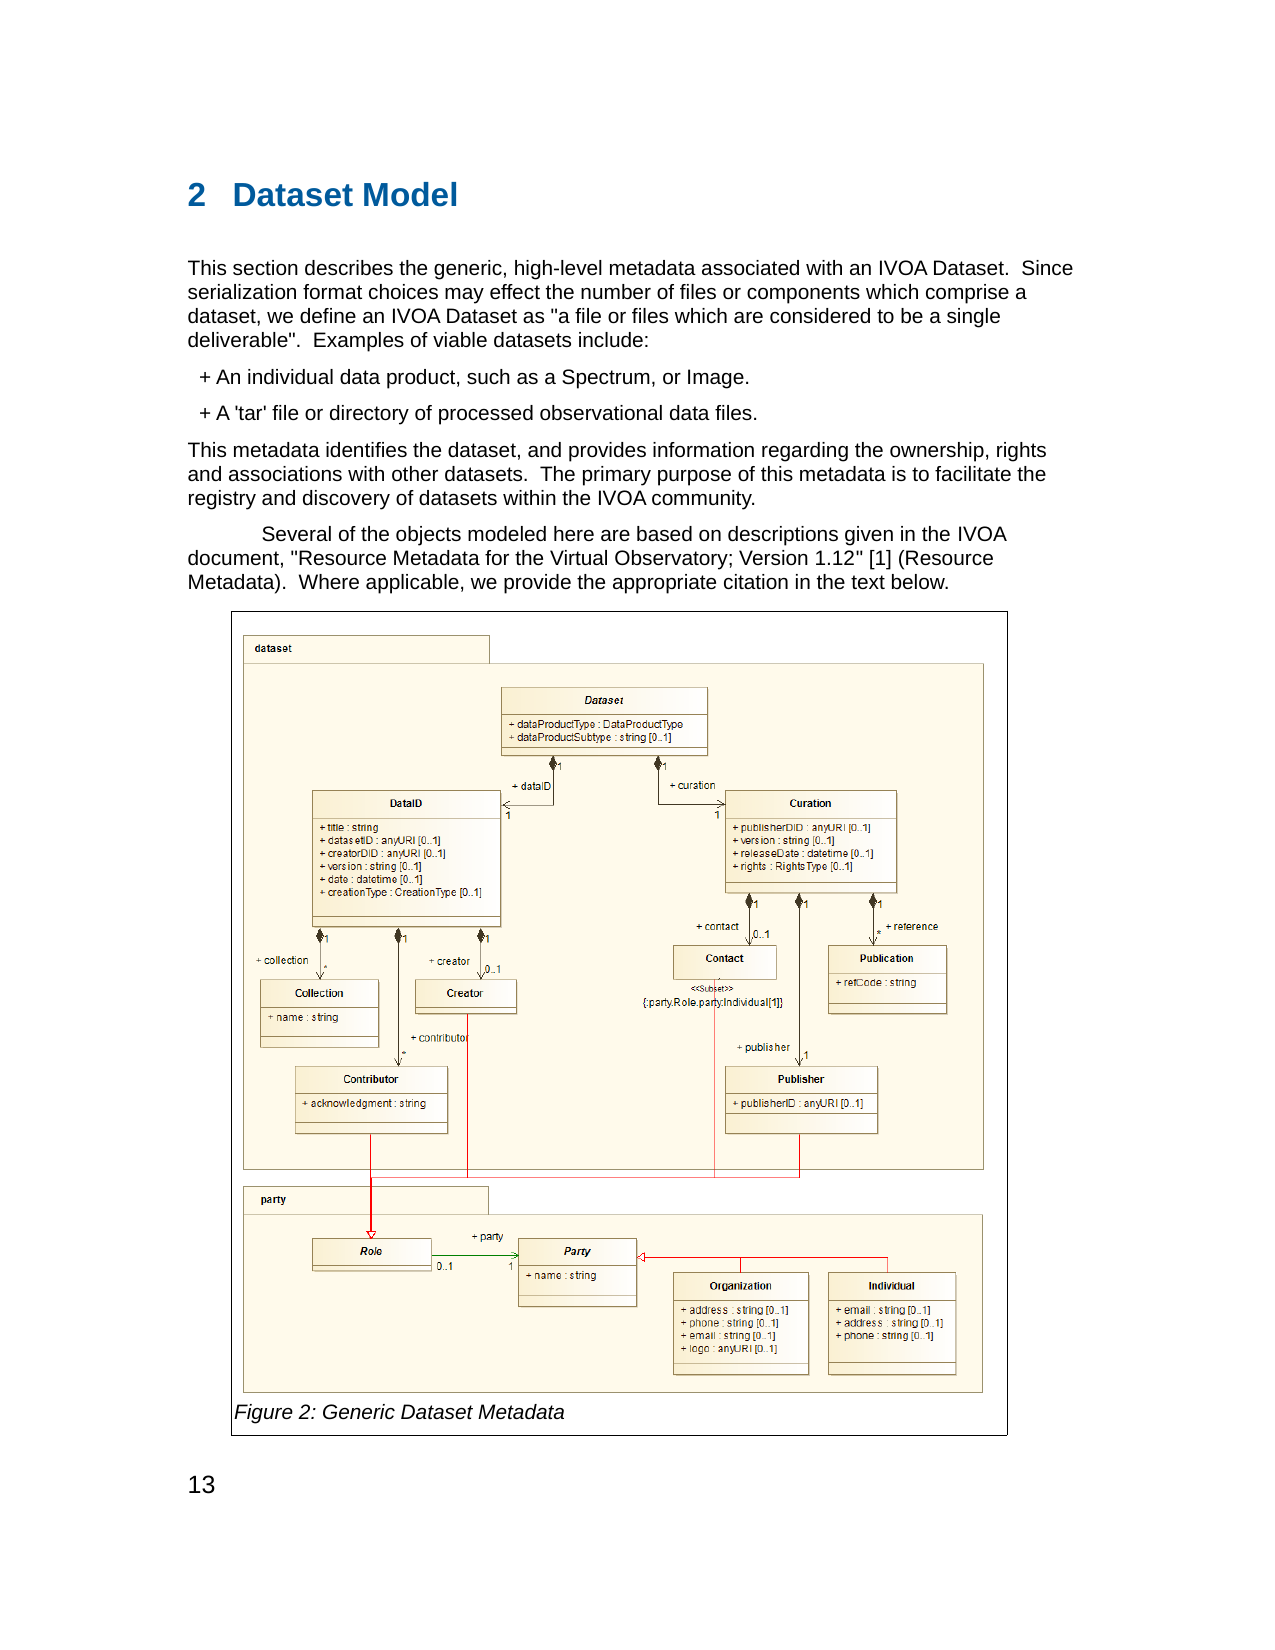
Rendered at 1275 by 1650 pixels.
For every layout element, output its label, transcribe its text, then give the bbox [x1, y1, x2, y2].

text Figure 2: Generic Dataset Metadata [234, 626, 1004, 1424]
picture [234, 626, 992, 1401]
text This section describes the generic, high-level metadata associated with an IVOA Dataset. Since serialization format choices may effect the number of files or components which comprise a dataset, we define an IVOA Dataset as "a file or files which are considered to be a single deliverable". Examples of viable datasets include: [187, 256, 1087, 352]
subtitle Dataset Model [187, 175, 1087, 213]
text + A 'tar' file or directory of processed observational data files. [187, 401, 1087, 425]
text Several of the objects modeled here are based on descriptions given in the IVOA document, "Resource Metadata for the Virtual Observatory; Version 1.12" [1] (Resource Metadata). Where applicable, we provide the appropriate citation in the text below. [187, 522, 1087, 594]
text + An individual data product, such as a Spectrum, or Image. [187, 364, 1087, 388]
text This metadata identifies the dataset, and provides information regarding the ownership, rights and associations with other datasets. The primary purpose of this metadata is to facilitate the registry and discovery of datasets within the IVOA community. [187, 437, 1087, 509]
